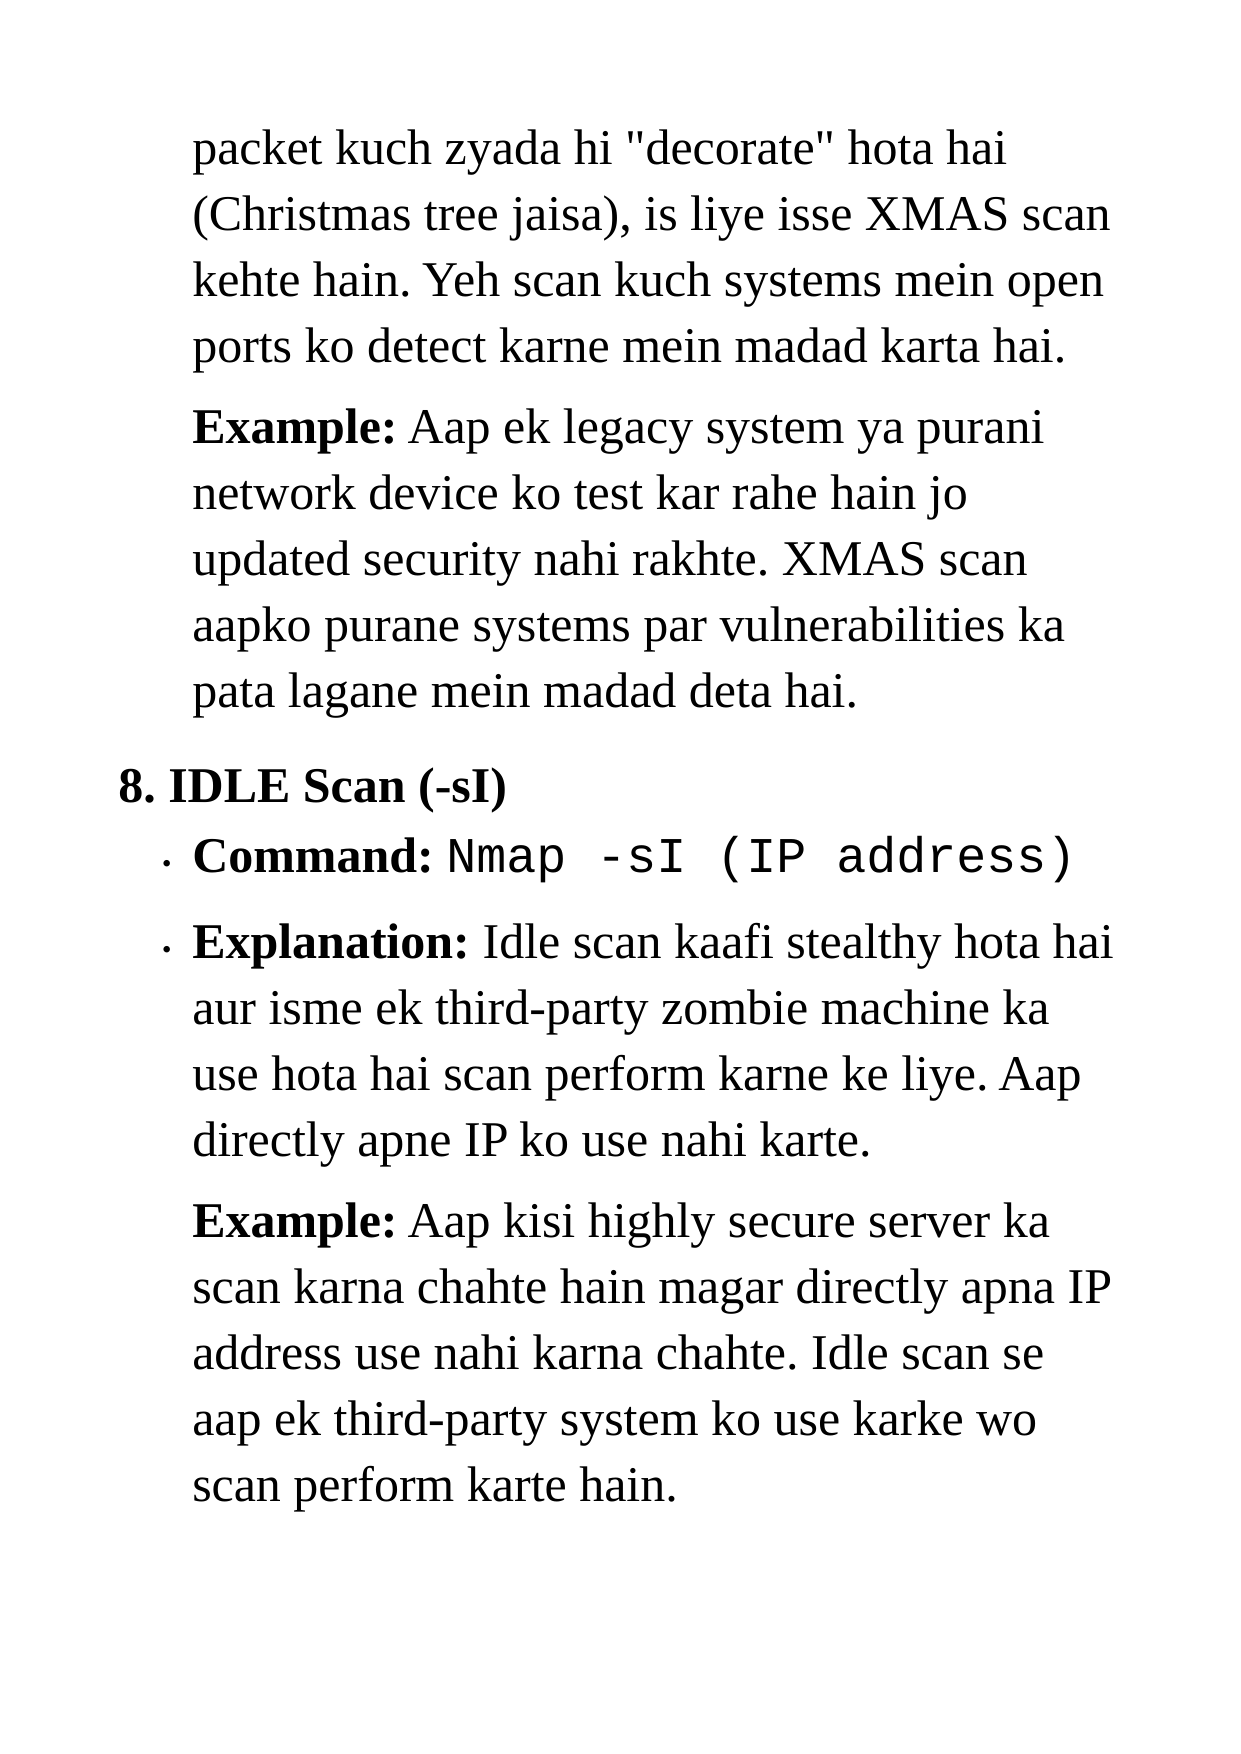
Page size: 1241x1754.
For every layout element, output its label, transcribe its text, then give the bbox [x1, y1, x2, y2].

list Example: Aap ek legacy system ya purani network device ko test kar rahe hain jo updated security nahi rakhte. XMAS scan aapko purane systems par vulnerabilities ka pata lagane mein madad deta hai. [162, 397, 1122, 718]
list Command: Nmap -sI (IP address) [162, 826, 1122, 888]
list Example: Aap kisi highly secure server ka scan karna chahte hain magar directly apna IP address use nahi karna chahte. Idle scan se aap ek third-party system ko use karke wo scan perform karte hain. [162, 1190, 1122, 1512]
list packet kuch zyada hi "decorate" hota hai (Christmas tree jaisa), is liye isse XMAS scan kehte hain. Yeh scan kuch systems mein open ports ko detect karne mein madad karta hai. [162, 118, 1122, 374]
list Explanation: Idle scan kaafi stealthy hota hai aur isme ek third-party zombie machine ka use hota hai scan perform karne ke liye. Aap directly apne IP ko use nahi karte. [162, 912, 1122, 1167]
subtitle 8. IDLE Scan (-sI) [118, 756, 1122, 814]
